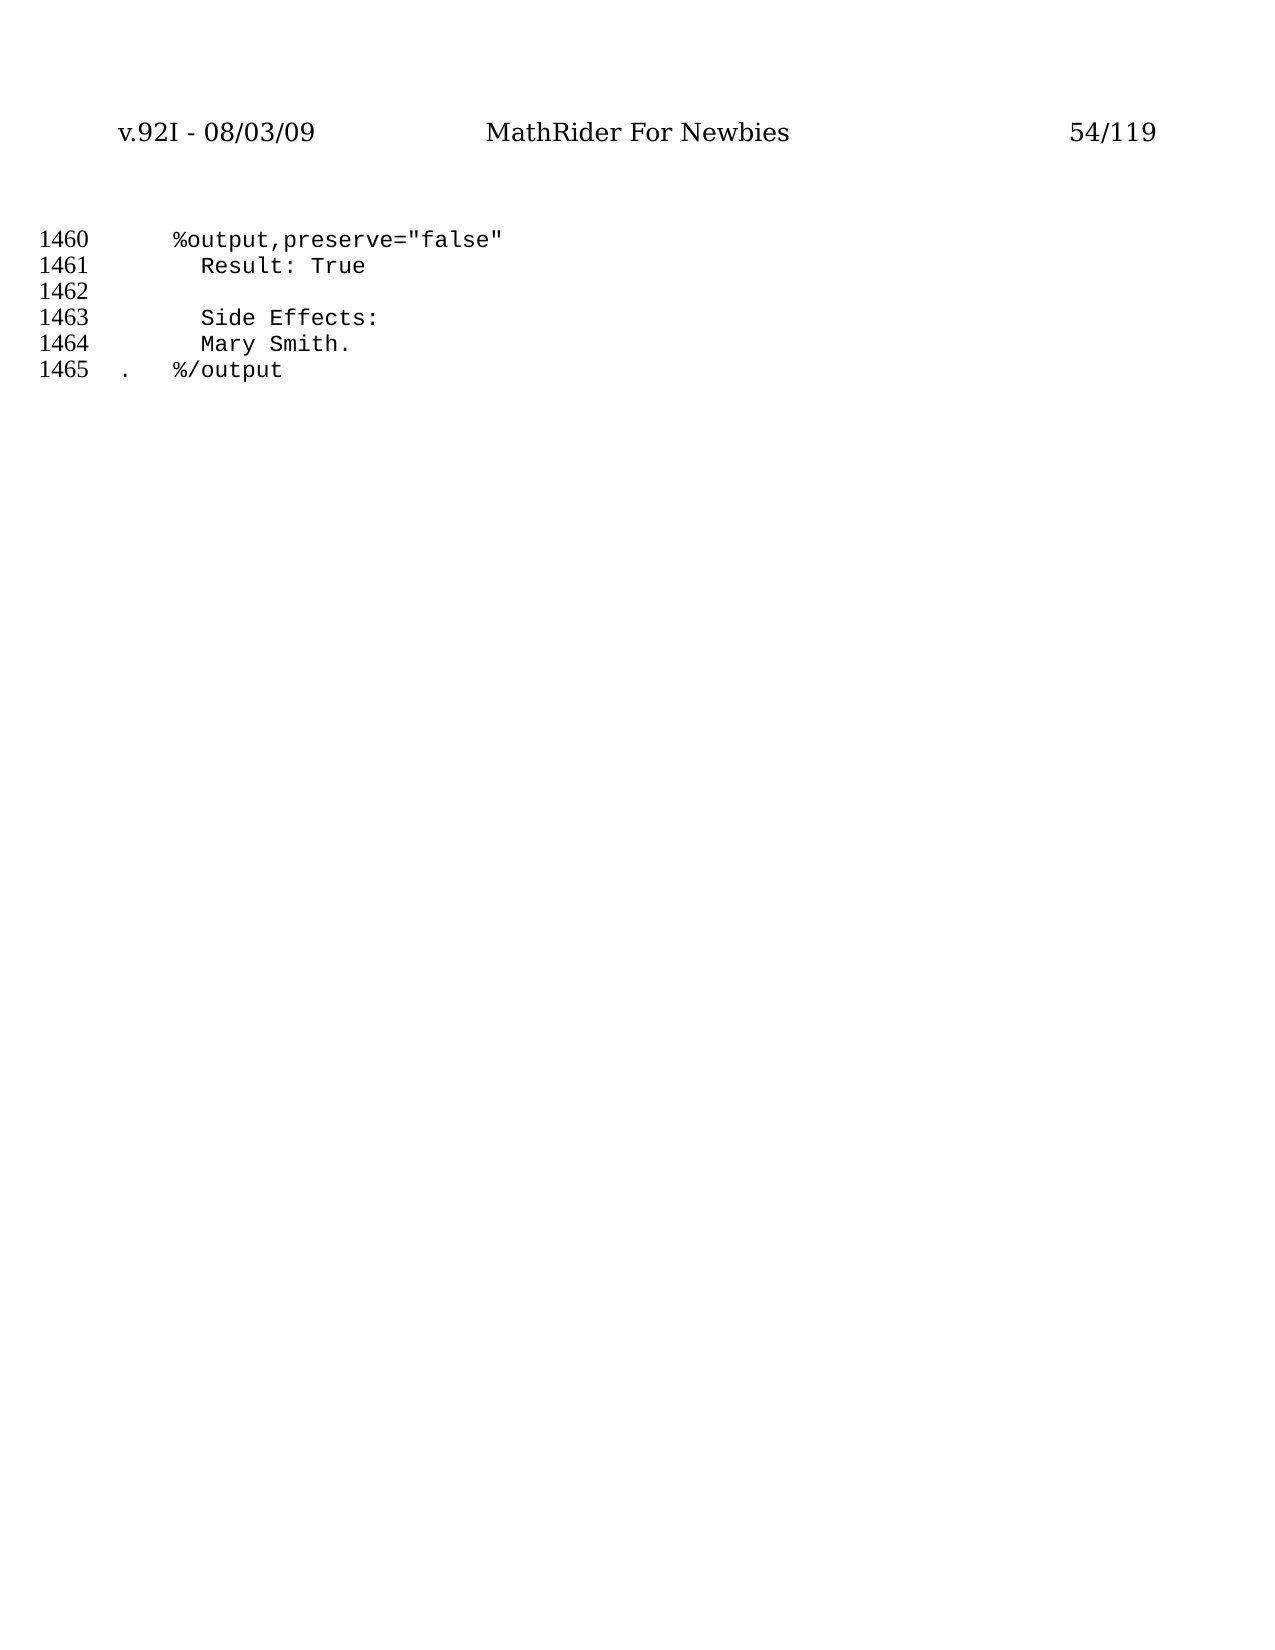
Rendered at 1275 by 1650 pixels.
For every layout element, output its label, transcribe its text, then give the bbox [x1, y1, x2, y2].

text Side Effects: [118, 306, 1157, 332]
text . %/output [118, 358, 1157, 384]
text Result: True [118, 254, 1157, 281]
text Mary Smith. [118, 332, 1157, 358]
text %output,preserve="false" [118, 229, 1157, 254]
